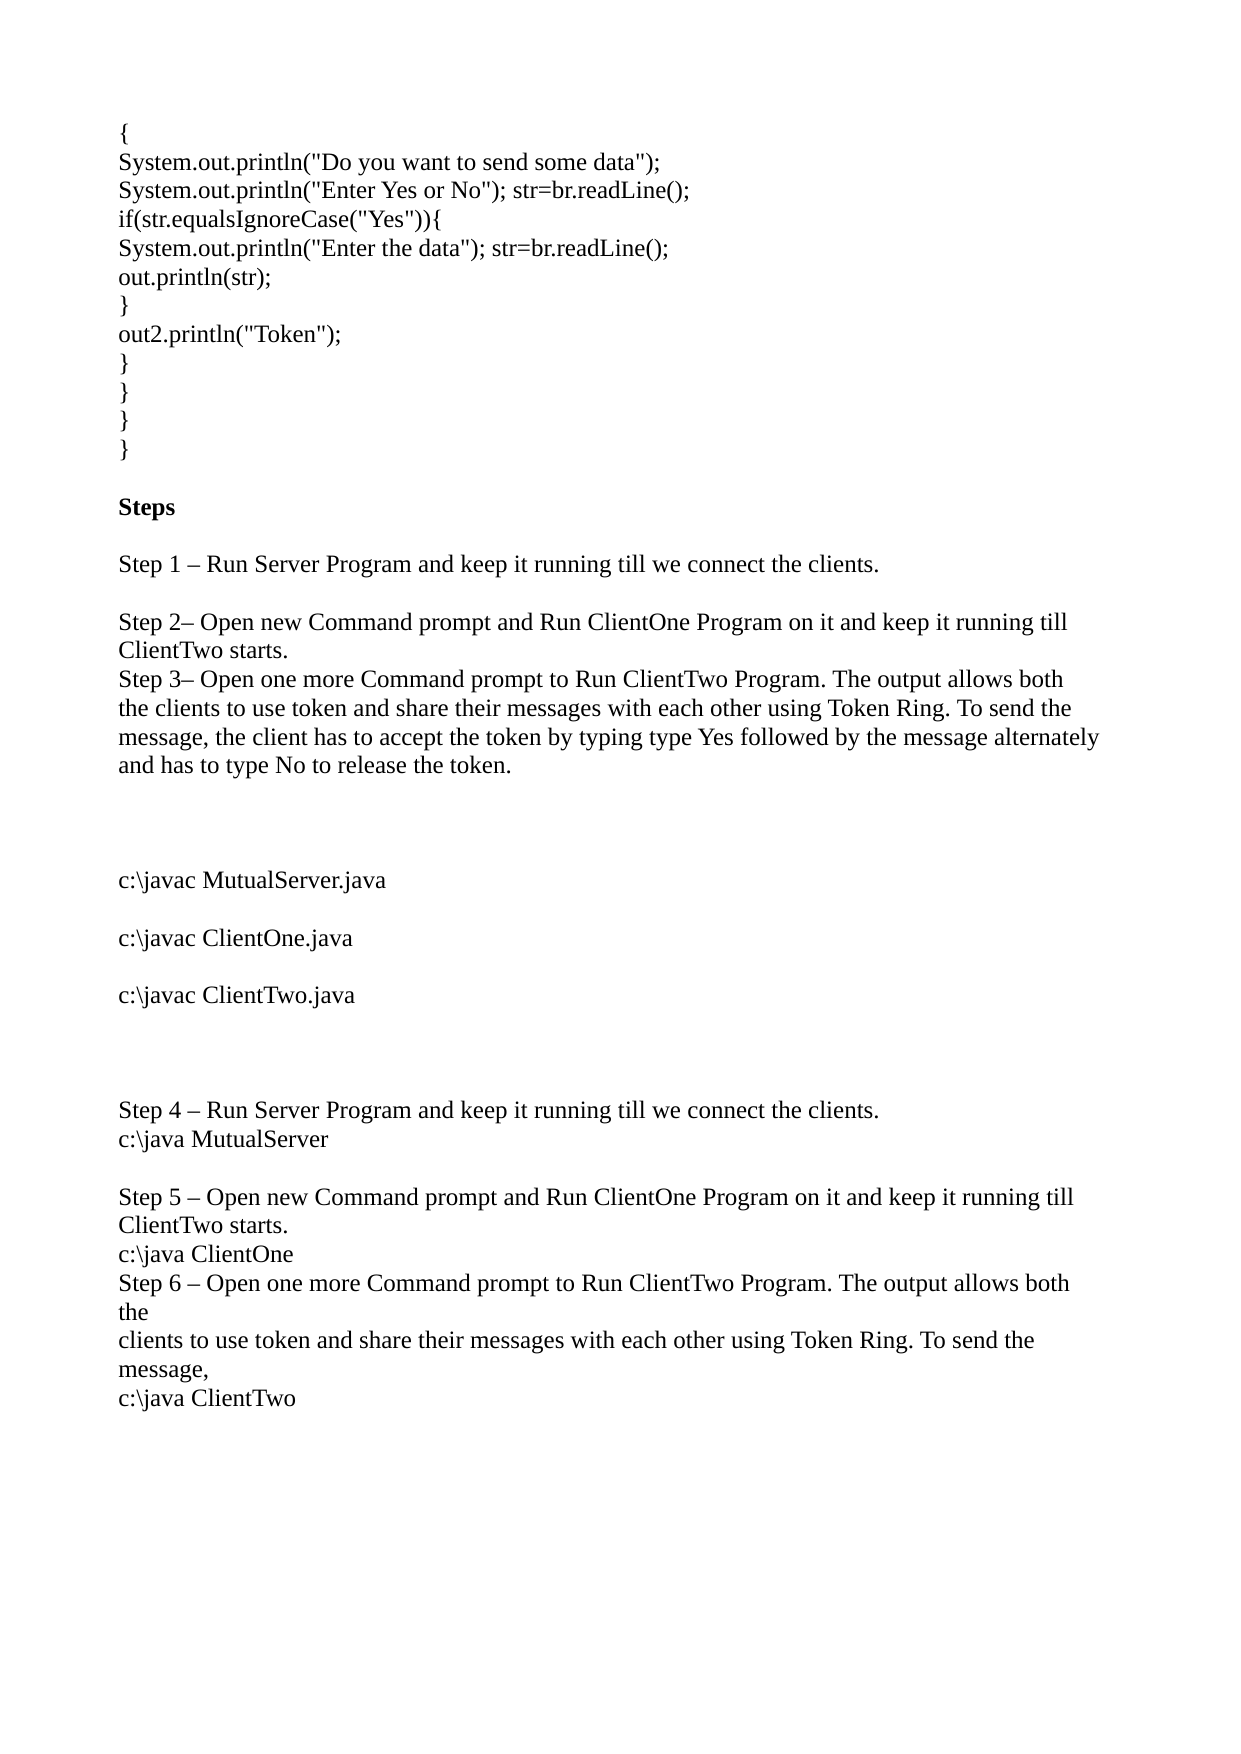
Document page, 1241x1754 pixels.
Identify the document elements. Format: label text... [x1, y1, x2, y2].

text { [118, 118, 1122, 147]
text Step 5 – Open new Command prompt and Run ClientOne Program on it and keep it running till [118, 1182, 1122, 1211]
text } [118, 434, 1122, 463]
text Step 3– Open one more Command prompt to Run ClientTwo Program. The output allows both [118, 664, 1122, 693]
text c:\javac ClientOne.java [118, 923, 1122, 952]
text out.println(str); [118, 262, 1122, 291]
text c:\java ClientTwo [118, 1383, 1122, 1412]
text out2.println("Token"); [118, 319, 1122, 348]
text System.out.println("Do you want to send some data"); [118, 147, 1122, 176]
text } [118, 406, 1122, 434]
text c:\java MutualServer [118, 1124, 1122, 1153]
text message, [118, 1354, 1122, 1383]
text ClientTwo starts. [118, 1211, 1122, 1239]
text c:\javac ClientTwo.java [118, 981, 1122, 1009]
text ClientTwo starts. [118, 636, 1122, 664]
text the [118, 1297, 1122, 1326]
text message, the client has to accept the token by typing type Yes followed by the message alternately and has to type No to release the token. [118, 722, 1122, 779]
text System.out.println("Enter the data"); str=br.readLine(); [118, 233, 1122, 262]
text } [118, 348, 1122, 377]
text } [118, 291, 1122, 319]
text c:\javac MutualServer.java [118, 866, 1122, 894]
text Step 1 – Run Server Program and keep it running till we connect the clients. [118, 549, 1122, 578]
text if(str.equalsIgnoreCase("Yes")){ [118, 204, 1122, 233]
text Steps [118, 492, 1122, 521]
text c:\java ClientOne [118, 1239, 1122, 1268]
text the clients to use token and share their messages with each other using Token Ring. To send the [118, 693, 1122, 722]
text } [118, 377, 1122, 406]
text Step 2– Open new Command prompt and Run ClientOne Program on it and keep it running till [118, 607, 1122, 636]
text System.out.println("Enter Yes or No"); str=br.readLine(); [118, 176, 1122, 204]
text clients to use token and share their messages with each other using Token Ring. To send the [118, 1326, 1122, 1354]
text Step 6 – Open one more Command prompt to Run ClientTwo Program. The output allows both [118, 1268, 1122, 1297]
text Step 4 – Run Server Program and keep it running till we connect the clients. [118, 1096, 1122, 1124]
